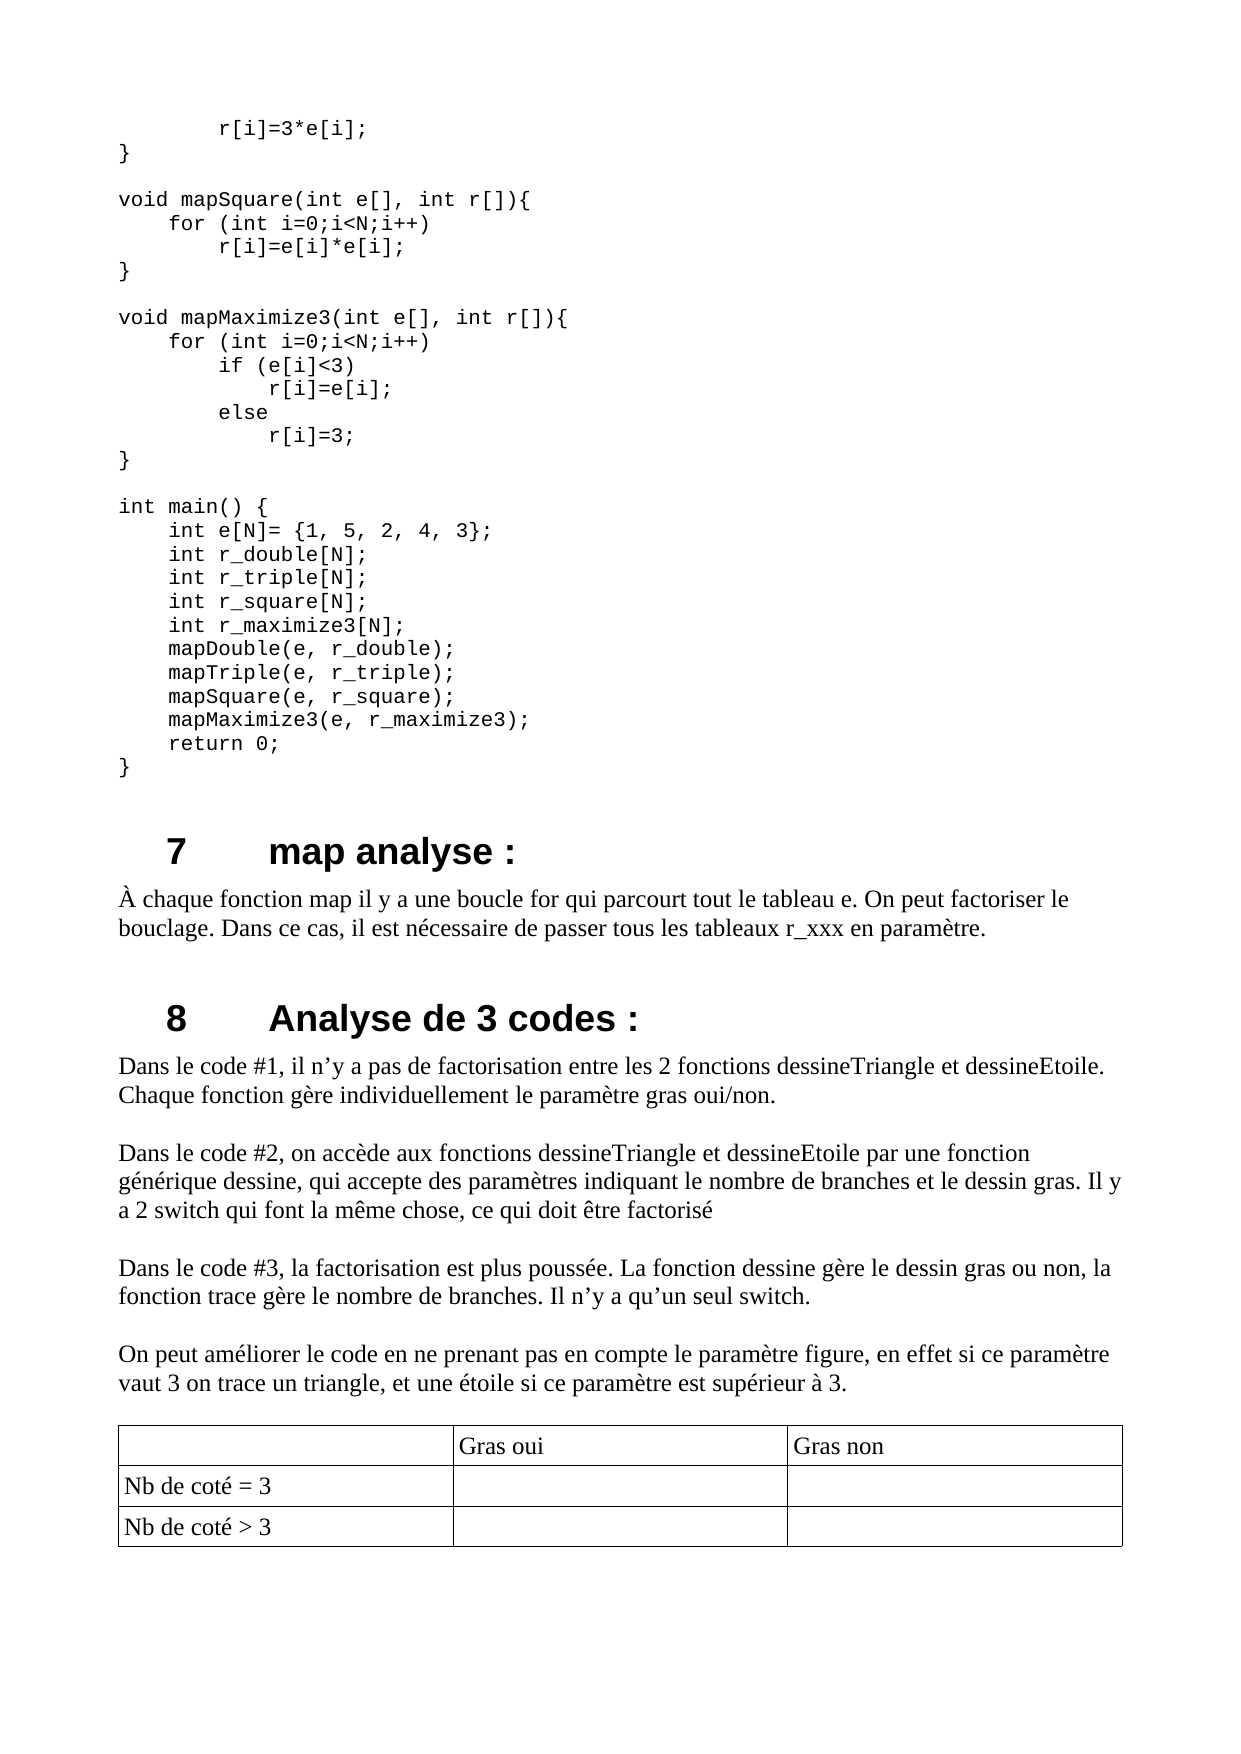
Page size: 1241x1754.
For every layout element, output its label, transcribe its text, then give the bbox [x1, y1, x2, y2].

text for (int i=0;i<N;i++) [118, 213, 1122, 236]
text Dans le code #1, il n’y a pas de factorisation entre les 2 fonctions dessineTriangle et dessineEtoile. Chaque fonction gère individuellement le paramètre gras oui/non. [118, 1051, 1122, 1109]
table_header Gras non [788, 1426, 1122, 1465]
table_cell Nb de coté > 3 [119, 1507, 453, 1546]
text mapMaximize3(e, r_maximize3); [118, 709, 1122, 733]
text void mapSquare(int e[], int r[]){ [118, 189, 1122, 213]
table_header Gras oui [454, 1426, 787, 1465]
text r[i]=e[i]; [118, 378, 1122, 402]
text void mapMaximize3(int e[], int r[]){ [118, 307, 1122, 331]
text for (int i=0;i<N;i++) [118, 331, 1122, 354]
text else [118, 402, 1122, 426]
text if (e[i]<3) [118, 354, 1122, 378]
subtitle Analyse de 3 codes : [155, 996, 1122, 1039]
text r[i]=3; [118, 426, 1122, 449]
text mapTriple(e, r_triple); [118, 662, 1122, 686]
text int r_triple[N]; [118, 567, 1122, 591]
text int main() { [118, 496, 1122, 520]
text À chaque fonction map il y a une boucle for qui parcourt tout le tableau e. On peut factoriser le bouclage. Dans ce cas, il est nécessaire de passer tous les tableaux r_xxx en paramètre. [118, 884, 1122, 942]
text int r_double[N]; [118, 544, 1122, 567]
text } [118, 142, 1122, 165]
text } [118, 449, 1122, 473]
text int r_maximize3[N]; [118, 615, 1122, 638]
table_cell [788, 1507, 1122, 1546]
text int e[N]= {1, 5, 2, 4, 3}; [118, 520, 1122, 544]
text r[i]=e[i]*e[i]; [118, 236, 1122, 260]
table_cell Nb de coté = 3 [119, 1466, 453, 1506]
text Dans le code #2, on accède aux fonctions dessineTriangle et dessineEtoile par une fonction générique dessine, qui accepte des paramètres indiquant le nombre de branches et le dessin gras. Il y a 2 switch qui font la même chose, ce qui doit être factorisé [118, 1138, 1122, 1224]
table_header [119, 1426, 453, 1465]
text } [118, 260, 1122, 284]
text return 0; [118, 733, 1122, 757]
text mapSquare(e, r_square); [118, 686, 1122, 709]
text On peut améliorer le code en ne prenant pas en compte le paramètre figure, en effet si ce paramètre vaut 3 on trace un triangle, et une étoile si ce paramètre est supérieur à 3. [118, 1339, 1122, 1396]
text mapDouble(e, r_double); [118, 638, 1122, 662]
text r[i]=3*e[i]; [118, 118, 1122, 142]
text Dans le code #3, la factorisation est plus poussée. La fonction dessine gère le dessin gras ou non, la fonction trace gère le nombre de branches. Il n’y a qu’un seul switch. [118, 1253, 1122, 1310]
table_cell [788, 1466, 1122, 1506]
text } [118, 757, 1122, 780]
text int r_square[N]; [118, 591, 1122, 615]
subtitle map analyse : [155, 829, 1122, 872]
table_cell [454, 1507, 787, 1546]
table_cell [454, 1466, 787, 1506]
